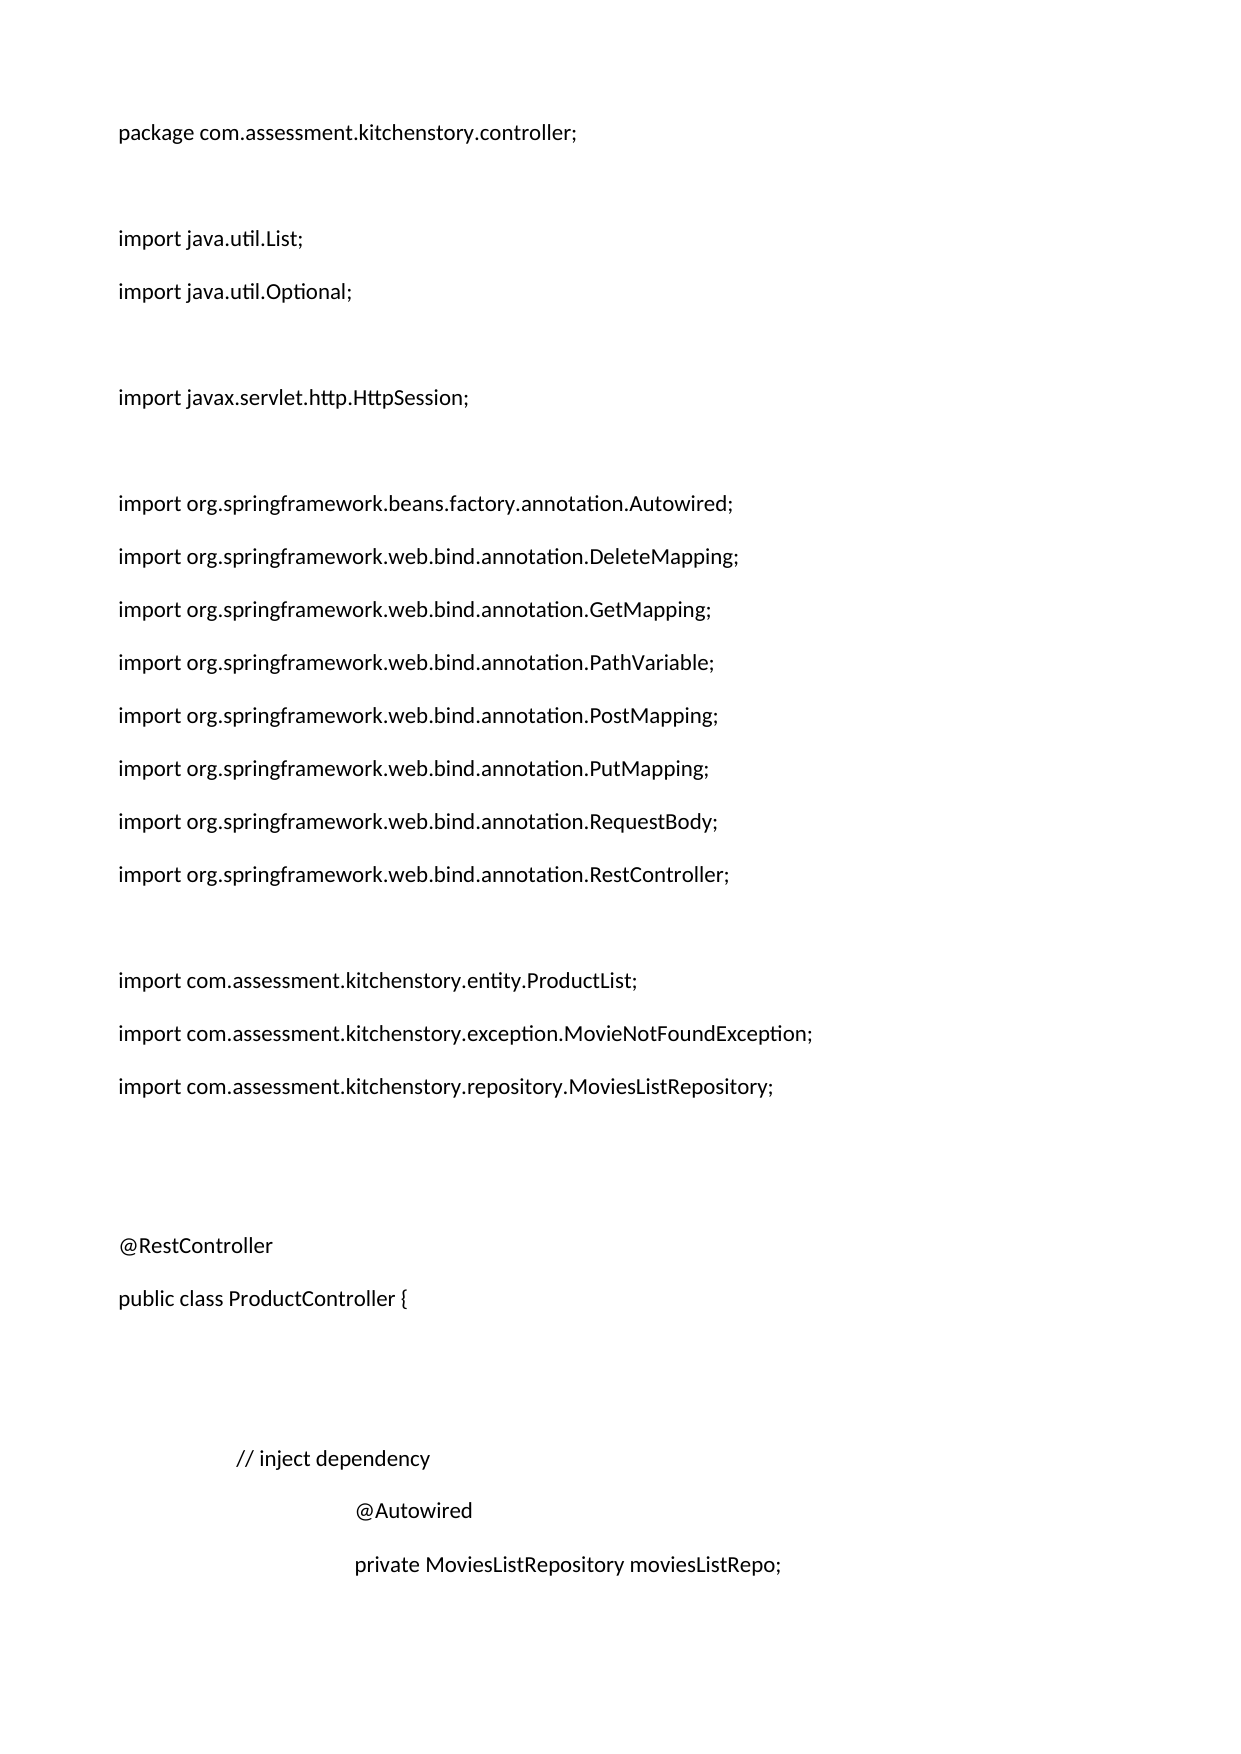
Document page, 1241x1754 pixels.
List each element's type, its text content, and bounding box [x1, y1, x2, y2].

text import java.util.Optional; [118, 277, 1122, 305]
text import javax.servlet.http.HttpSession; [118, 383, 1122, 411]
text import org.springframework.web.bind.annotation.PathVariable; [118, 648, 1122, 676]
text import org.springframework.web.bind.annotation.RestController; [118, 860, 1122, 888]
text import com.assessment.kitchenstory.exception.MovieNotFoundException; [118, 1019, 1122, 1047]
text import org.springframework.beans.factory.annotation.Autowired; [118, 489, 1122, 517]
text public class ProductController { [118, 1284, 1122, 1313]
text private MoviesListRepository moviesListRepo; [118, 1550, 1122, 1578]
text import org.springframework.web.bind.annotation.PutMapping; [118, 754, 1122, 782]
text import org.springframework.web.bind.annotation.RequestBody; [118, 807, 1122, 835]
text import java.util.List; [118, 224, 1122, 252]
text import com.assessment.kitchenstory.repository.MoviesListRepository; [118, 1072, 1122, 1101]
text package com.assessment.kitchenstory.controller; [118, 118, 1122, 146]
text import org.springframework.web.bind.annotation.DeleteMapping; [118, 542, 1122, 570]
text import org.springframework.web.bind.annotation.GetMapping; [118, 595, 1122, 623]
text // inject dependency [118, 1444, 1122, 1472]
text import com.assessment.kitchenstory.entity.ProductList; [118, 966, 1122, 994]
text @Autowired [118, 1497, 1122, 1525]
text @RestController [118, 1232, 1122, 1259]
text import org.springframework.web.bind.annotation.PostMapping; [118, 701, 1122, 729]
